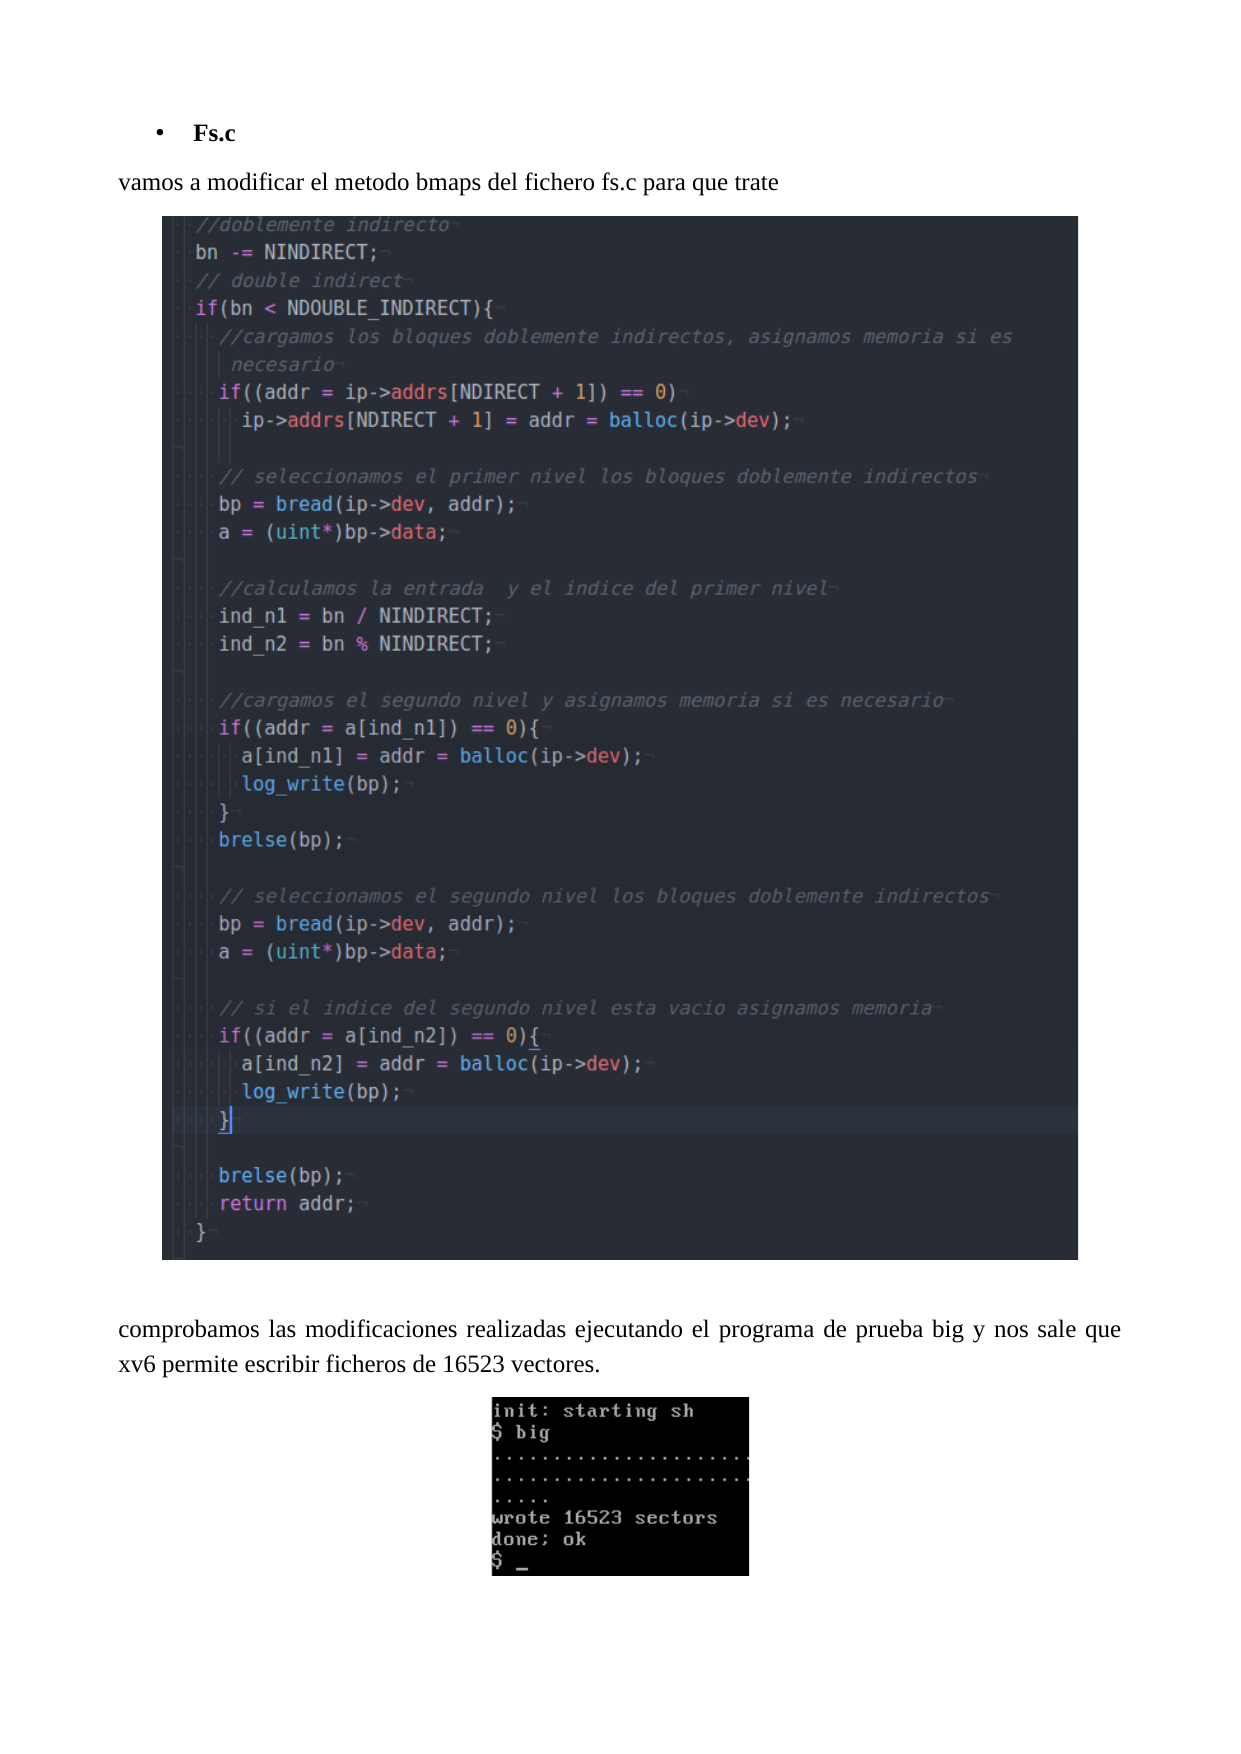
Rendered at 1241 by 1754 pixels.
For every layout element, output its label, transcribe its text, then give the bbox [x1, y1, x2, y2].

picture [162, 216, 1079, 1260]
text vamos a modificar el metodo bmaps del fichero fs.c para que trate [118, 167, 1122, 196]
picture [491, 1397, 750, 1576]
text comprobamos las modificaciones realizadas ejecutando el programa de prueba big y nos sale que xv6 permite escribir ficheros de 16523 vectores. [118, 1314, 1122, 1377]
list Fs.c [156, 118, 1122, 147]
